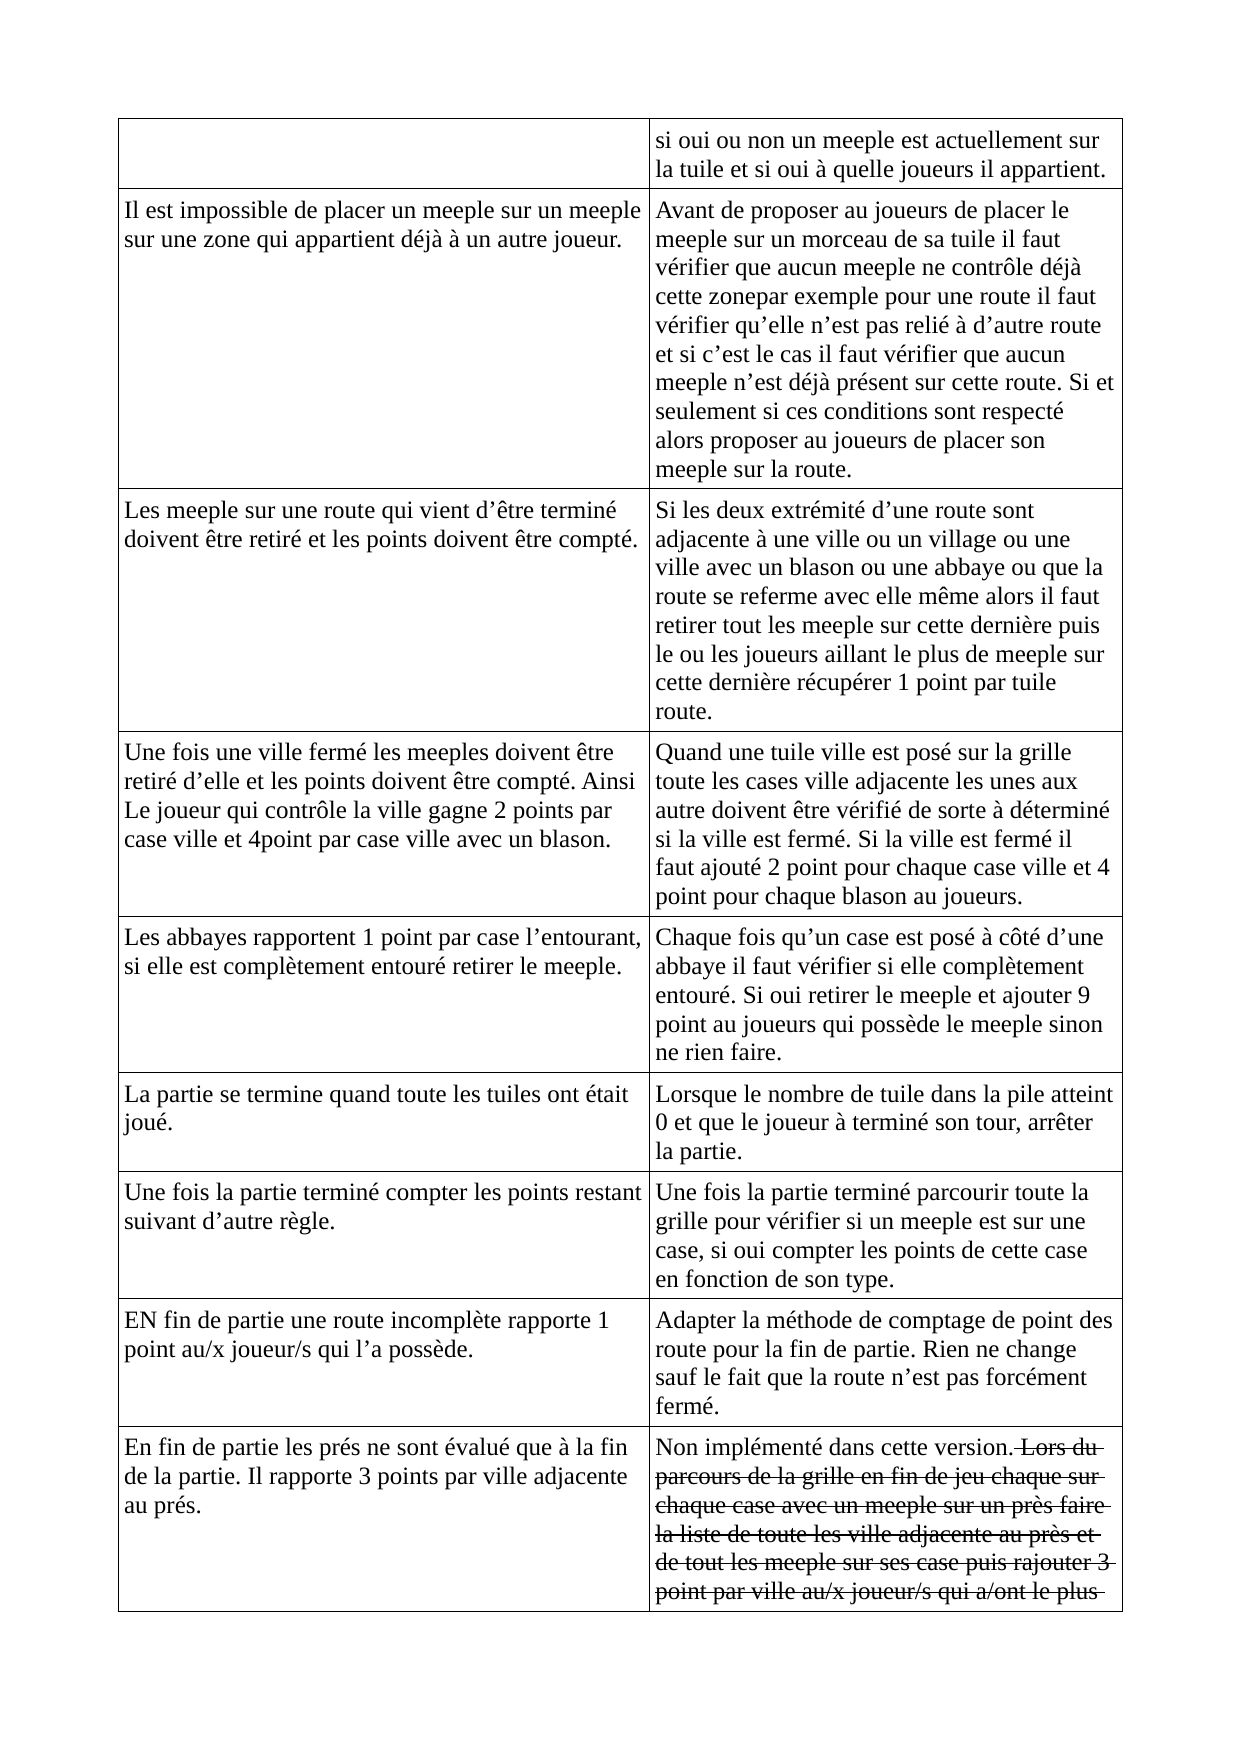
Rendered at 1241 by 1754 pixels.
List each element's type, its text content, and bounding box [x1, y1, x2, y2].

table_cell si oui ou non un meeple est actuellement sur la tuile et si oui à quelle joueurs il appartient. [650, 119, 1122, 188]
table_cell Lorsque le nombre de tuile dans la pile atteint 0 et que le joueur à terminé son tour, arrêter la partie. [650, 1073, 1122, 1171]
table_cell Non implémenté dans cette version. Lors du parcours de la grille en fin de jeu chaque sur chaque case avec un meeple sur un près faire la liste de toute les ville adjacente au près et de tout les meeple sur ses case puis rajouter 3 point par ville au/x joueur/s qui a/ont le plus [650, 1427, 1122, 1611]
table_cell [119, 119, 649, 188]
table_cell Les abbayes rapportent 1 point par case l’entourant, si elle est complètement entouré retirer le meeple. [119, 917, 649, 1072]
table_cell Il est impossible de placer un meeple sur un meeple sur une zone qui appartient déjà à un autre joueur. [119, 189, 649, 488]
table_cell Une fois la partie terminé parcourir toute la grille pour vérifier si un meeple est sur une case, si oui compter les points de cette case en fonction de son type. [650, 1172, 1122, 1298]
table_cell En fin de partie les prés ne sont évalué que à la fin de la partie. Il rapporte 3 points par ville adjacente au prés. [119, 1427, 649, 1611]
table_cell Si les deux extrémité d’une route sont adjacente à une ville ou un village ou une ville avec un blason ou une abbaye ou que la route se referme avec elle même alors il faut retirer tout les meeple sur cette dernière puis le ou les joueurs aillant le plus de meeple sur cette dernière récupérer 1 point par tuile route. [650, 489, 1122, 731]
table_cell Quand une tuile ville est posé sur la grille toute les cases ville adjacente les unes aux autre doivent être vérifié de sorte à déterminé si la ville est fermé. Si la ville est fermé il faut ajouté 2 point pour chaque case ville et 4 point pour chaque blason au joueurs. [650, 732, 1122, 916]
table_cell Chaque fois qu’un case est posé à côté d’une abbaye il faut vérifier si elle complètement entouré. Si oui retirer le meeple et ajouter 9 point au joueurs qui possède le meeple sinon ne rien faire. [650, 917, 1122, 1072]
table_cell La partie se termine quand toute les tuiles ont était joué. [119, 1073, 649, 1171]
table_cell Une fois la partie terminé compter les points restant suivant d’autre règle. [119, 1172, 649, 1298]
table_cell Adapter la méthode de comptage de point des route pour la fin de partie. Rien ne change sauf le fait que la route n’est pas forcément fermé. [650, 1299, 1122, 1426]
table_cell EN fin de partie une route incomplète rapporte 1 point au/x joueur/s qui l’a possède. [119, 1299, 649, 1426]
table_cell Les meeple sur une route qui vient d’être terminé doivent être retiré et les points doivent être compté. [119, 489, 649, 731]
table_cell Avant de proposer au joueurs de placer le meeple sur un morceau de sa tuile il faut vérifier que aucun meeple ne contrôle déjà cette zonepar exemple pour une route il faut vérifier qu’elle n’est pas relié à d’autre route et si c’est le cas il faut vérifier que aucun meeple n’est déjà présent sur cette route. Si et seulement si ces conditions sont respecté alors proposer au joueurs de placer son meeple sur la route. [650, 189, 1122, 488]
table_cell Une fois une ville fermé les meeples doivent être retiré d’elle et les points doivent être compté. Ainsi Le joueur qui contrôle la ville gagne 2 points par case ville et 4point par case ville avec un blason. [119, 732, 649, 916]
